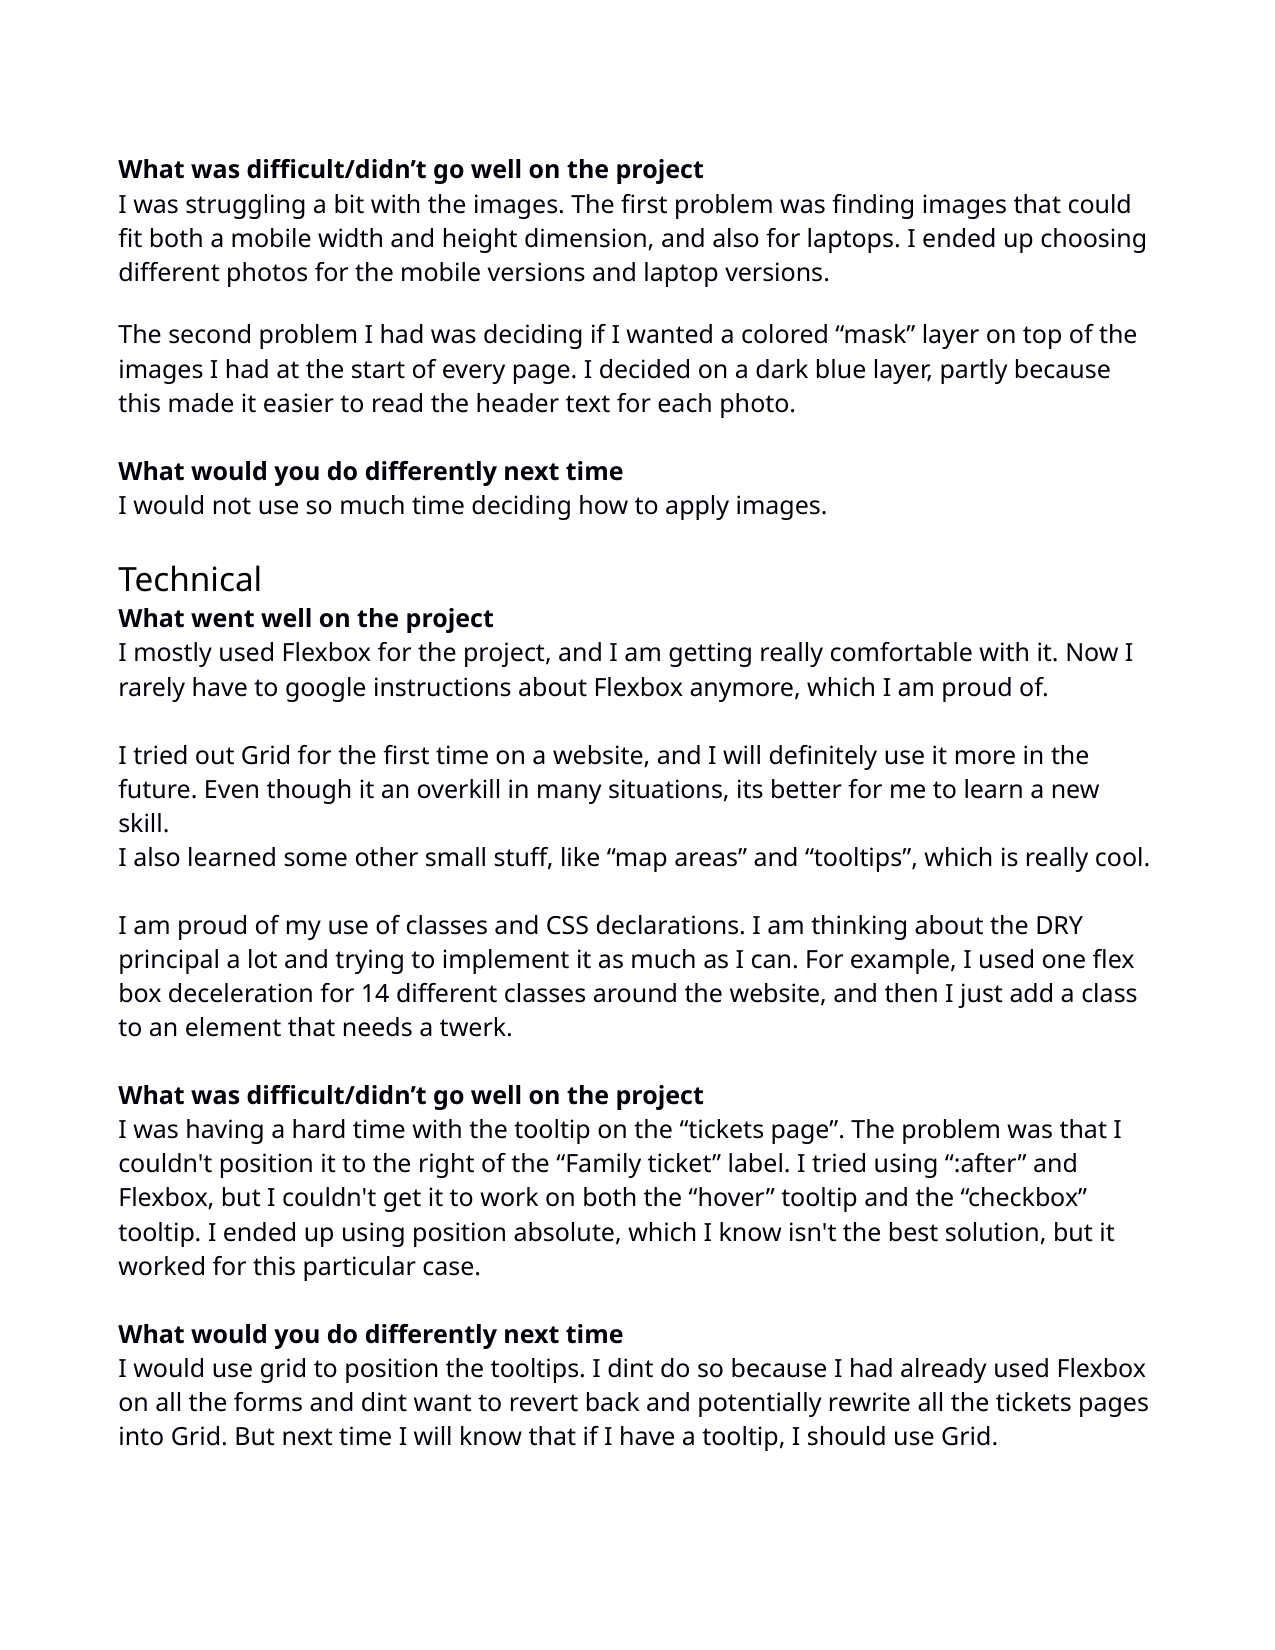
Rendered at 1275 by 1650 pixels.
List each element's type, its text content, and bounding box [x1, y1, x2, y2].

text I would use grid to position the tooltips. I dint do so because I had already used Flexbox on all the forms and dint want to revert back and potentially rewrite all the tickets pages into Grid. But next time I will know that if I have a tooltip, I should use Grid. [118, 1350, 1157, 1453]
text What would you do differently next time [118, 1316, 1157, 1350]
text I would not use so much time deciding how to apply images. [118, 487, 1157, 522]
text I am proud of my use of classes and CSS declarations. I am thinking about the DRY principal a lot and trying to implement it as much as I can. For example, I used one flex box deceleration for 14 different classes around the website, and then I just add a class to an element that needs a twerk. [118, 908, 1157, 1044]
text I was having a hard time with the tooltip on the “tickets page”. The problem was that I couldn't position it to the right of the “Family ticket” label. I tried using “:after” and Flexbox, but I couldn't get it to work on both the “hover” tooltip and the “checkbox” tooltip. I ended up using position absolute, which I know isn't the best solution, but it worked for this particular case. [118, 1112, 1157, 1282]
text What would you do differently next time [118, 453, 1157, 487]
text What was difficult/didn’t go well on the project [118, 152, 1157, 186]
text I mostly used Flexbox for the project, and I am getting really comfortable with it. Now I rarely have to google instructions about Flexbox anymore, which I am proud of. I tried out Grid for the first time on a website, and I will definitely use it more in the future. Even though it an overkill in many situations, its better for me to learn a new skill. [118, 635, 1157, 839]
text Technical [118, 556, 1157, 601]
text The second problem I had was deciding if I wanted a colored “mask” layer on top of the images I had at the start of every page. I decided on a dark blue layer, partly because this made it easier to read the header text for each photo. [118, 317, 1157, 419]
text I also learned some other small stuff, like “map areas” and “tooltips”, which is really cool. [118, 839, 1157, 873]
text What was difficult/didn’t go well on the project [118, 1078, 1157, 1112]
text I was struggling a bit with the images. The first problem was finding images that could fit both a mobile width and height dimension, and also for laptops. I ended up choosing different photos for the mobile versions and laptop versions. [118, 186, 1157, 288]
text What went well on the project [118, 601, 1157, 635]
